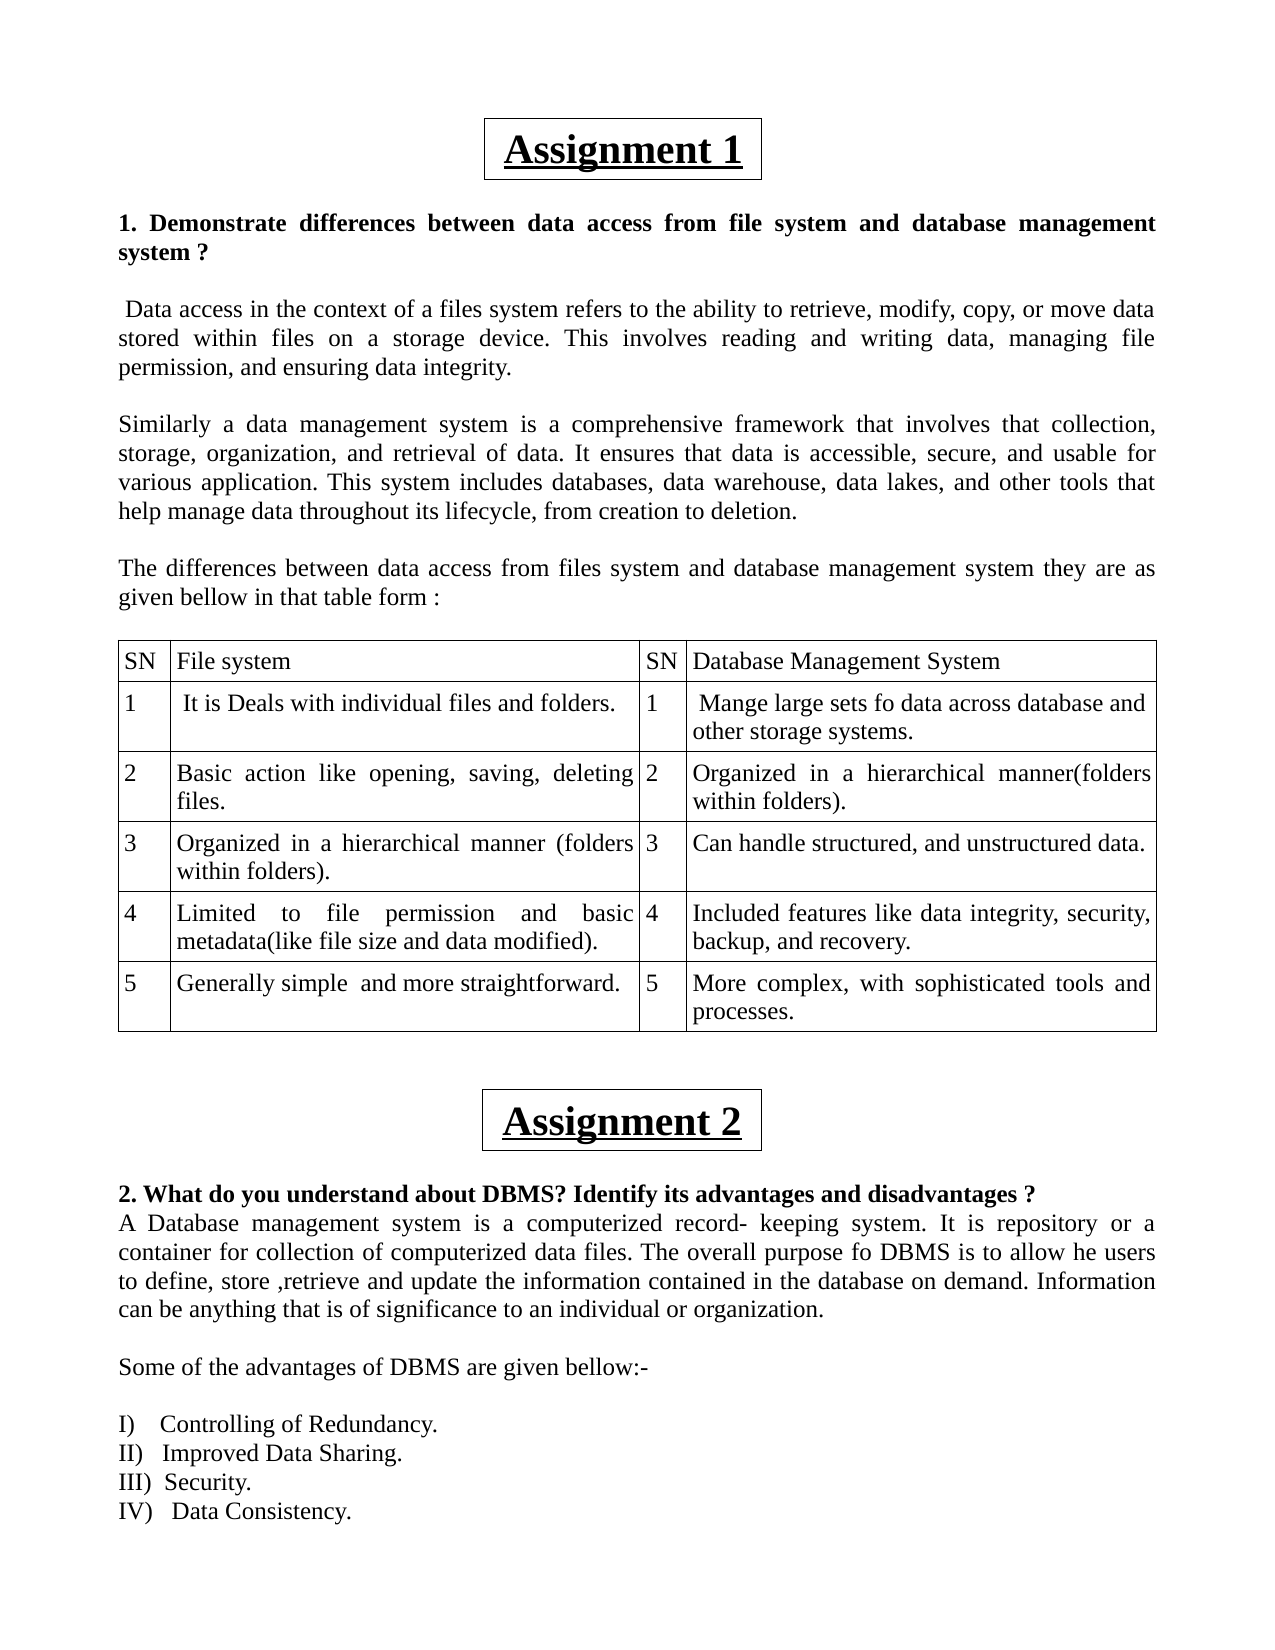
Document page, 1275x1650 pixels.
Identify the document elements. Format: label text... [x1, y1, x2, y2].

table_cell Basic action like opening, saving, deleting files. [171, 752, 639, 821]
text The differences between data access from files system and database management system they are as given bellow in that table form : [118, 553, 1157, 611]
text IV) Data Consistency. [118, 1496, 1157, 1524]
table_header Assignment 1 [485, 119, 761, 178]
text 1. Demonstrate differences between data access from file system and database management system ? [118, 208, 1157, 266]
table_cell 4 [640, 892, 686, 961]
table_header File system [171, 641, 639, 681]
table_cell 2 [640, 752, 686, 821]
table_cell 5 [640, 962, 686, 1031]
table_cell Mange large sets fo data across database and other storage systems. [687, 682, 1156, 751]
text Data access in the context of a files system refers to the ability to retrieve, modify, copy, or move data stored within files on a storage device. This involves reading and writing data, managing file permission, and ensuring data integrity. [118, 294, 1157, 381]
table_cell 2 [119, 752, 170, 821]
table_cell Organized in a hierarchical manner(folders within folders). [687, 752, 1156, 821]
text Similarly a data management system is a comprehensive framework that involves that collection, storage, organization, and retrieval of data. It ensures that data is accessible, secure, and usable for various application. This system includes databases, data warehouse, data lakes, and other tools that help manage data throughout its lifecycle, from creation to deletion. [118, 409, 1157, 524]
table_cell It is Deals with individual files and folders. [171, 682, 639, 751]
table_cell Included features like data integrity, security, backup, and recovery. [687, 892, 1156, 961]
text A Database management system is a computerized record- keeping system. It is repository or a container for collection of computerized data files. The overall purpose fo DBMS is to allow he users to define, store ,retrieve and update the information contained in the database on demand. Information can be anything that is of significance to an individual or organization. [118, 1208, 1157, 1323]
table_cell 3 [640, 822, 686, 891]
table_cell Limited to file permission and basic metadata(like file size and data modified). [171, 892, 639, 961]
table_cell 3 [119, 822, 170, 891]
table_header SN [119, 641, 170, 681]
table_cell 5 [119, 962, 170, 1031]
table_header Database Management System [687, 641, 1156, 681]
text I) Controlling of Redundancy. [118, 1409, 1157, 1438]
table_header Assignment 2 [483, 1090, 761, 1150]
text III) Security. [118, 1467, 1157, 1496]
text Some of the advantages of DBMS are given bellow:- [118, 1352, 1157, 1381]
table_cell 1 [119, 682, 170, 751]
table_cell Can handle structured, and unstructured data. [687, 822, 1156, 891]
table_cell Organized in a hierarchical manner (folders within folders). [171, 822, 639, 891]
table_cell 4 [119, 892, 170, 961]
text 2. What do you understand about DBMS? Identify its advantages and disadvantages ? [118, 1179, 1157, 1208]
table_cell 1 [640, 682, 686, 751]
text II) Improved Data Sharing. [118, 1438, 1157, 1467]
table_cell More complex, with sophisticated tools and processes. [687, 962, 1156, 1031]
table_cell Generally simple and more straightforward. [171, 962, 639, 1031]
table_header SN [640, 641, 686, 681]
